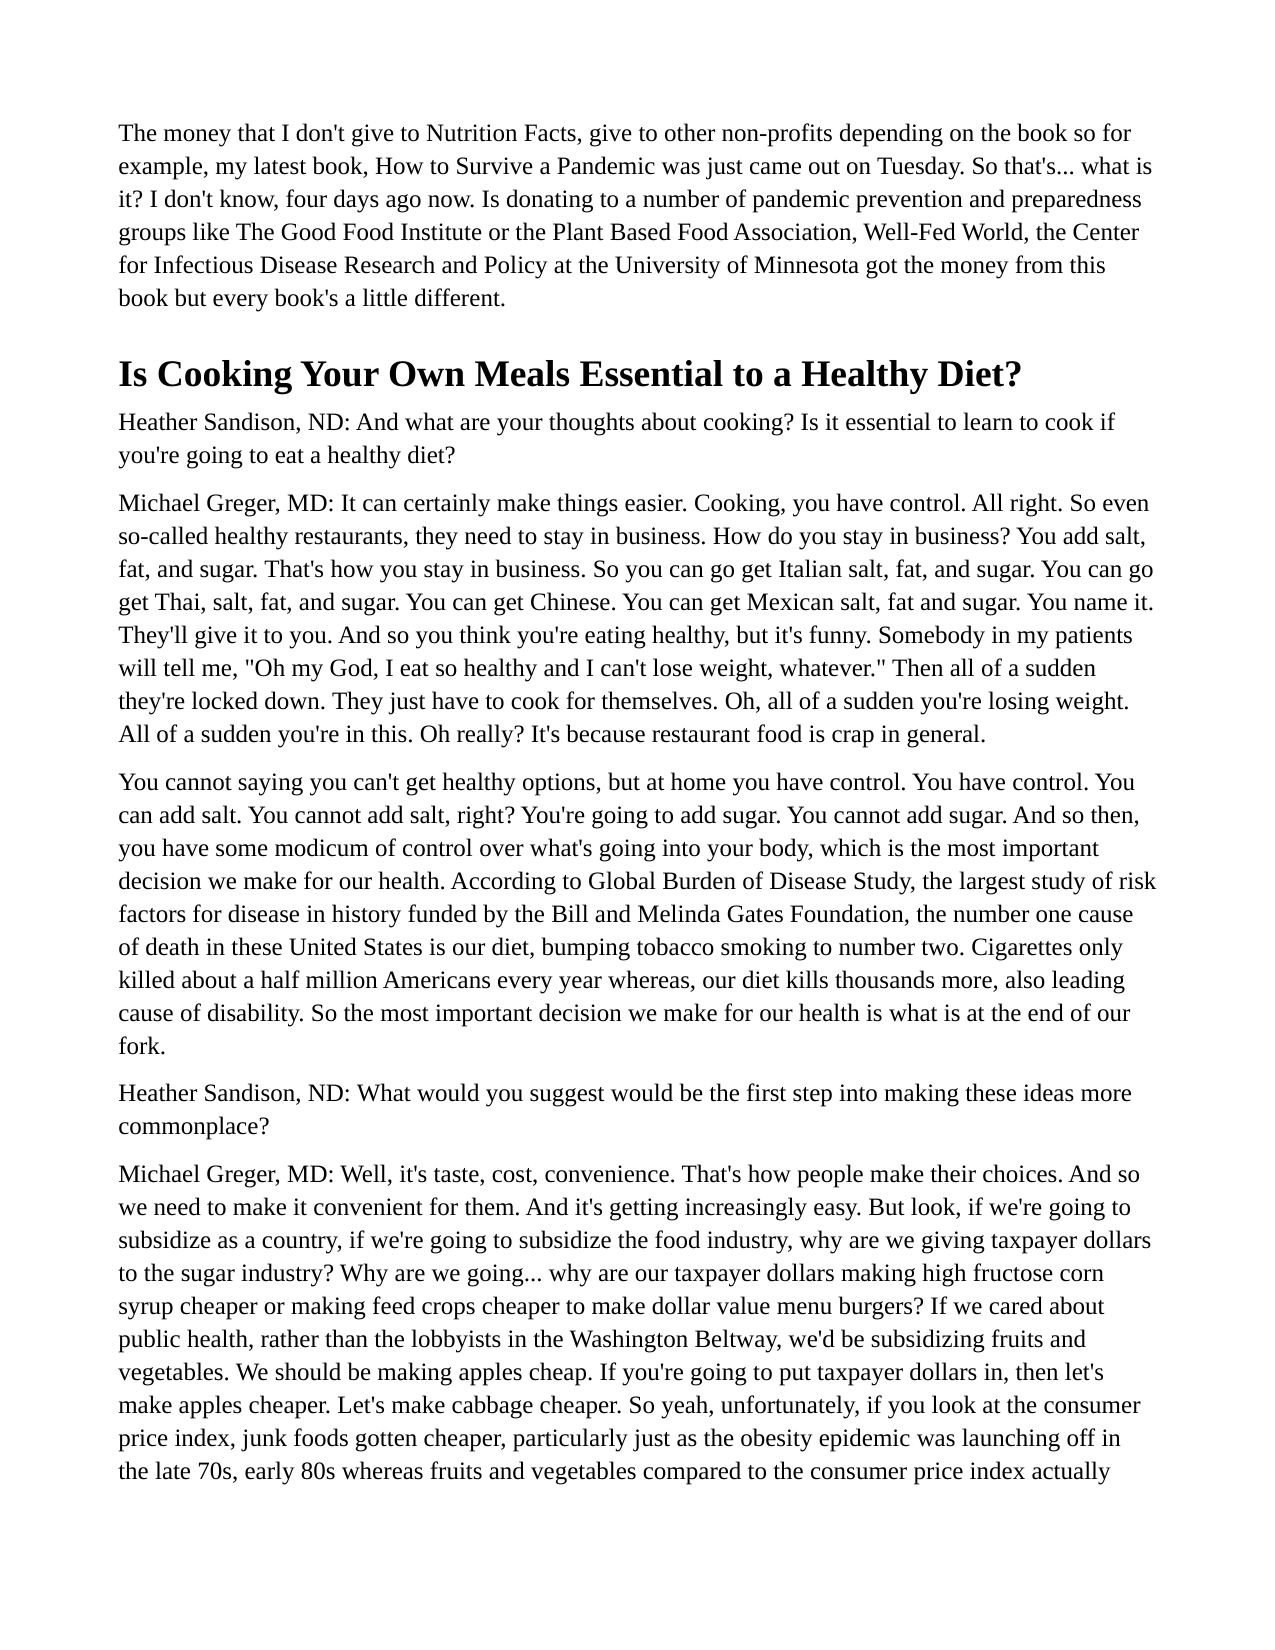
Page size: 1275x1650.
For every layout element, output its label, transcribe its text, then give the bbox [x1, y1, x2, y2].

text Michael Greger, MD: It can certainly make things easier. Cooking, you have control. All right. So even so-called healthy restaurants, they need to stay in business. How do you stay in business? You add salt, fat, and sugar. That's how you stay in business. So you can go get Italian salt, fat, and sugar. You can go get Thai, salt, fat, and sugar. You can get Chinese. You can get Mexican salt, fat and sugar. You name it. They'll give it to you. And so you think you're eating healthy, but it's funny. Somebody in my patients will tell me, "Oh my God, I eat so healthy and I can't lose weight, whatever." Then all of a sudden they're locked down. They just have to cook for themselves. Oh, all of a sudden you're losing weight. All of a sudden you're in this. Oh really? It's because restaurant food is crap in general. [118, 488, 1157, 748]
subtitle Is Cooking Your Own Meals Essential to a Healthy Diet? [118, 352, 1157, 395]
text The money that I don't give to Nutrition Facts, give to other non-profits depending on the book so for example, my latest book, How to Survive a Pandemic was just came out on Tuesday. So that's... what is it? I don't know, four days ago now. Is donating to a number of pandemic prevention and preparedness groups like The Good Food Institute or the Plant Based Food Association, Well-Fed World, the Center for Infectious Disease Research and Policy at the University of Minnesota got the money from this book but every book's a little different. [118, 118, 1157, 312]
text Michael Greger, MD: Well, it's taste, cost, convenience. That's how people make their choices. And so we need to make it convenient for them. And it's getting increasingly easy. But look, if we're going to subsidize as a country, if we're going to subsidize the food industry, why are we giving taxpayer dollars to the sugar industry? Why are we going... why are our taxpayer dollars making high fructose corn syrup cheaper or making feed crops cheaper to make dollar value menu burgers? If we cared about public health, rather than the lobbyists in the Washington Beltway, we'd be subsidizing fruits and vegetables. We should be making apples cheap. If you're going to put taxpayer dollars in, then let's make apples cheaper. Let's make cabbage cheaper. So yeah, unfortunately, if you look at the consumer price index, junk foods gotten cheaper, particularly just as the obesity epidemic was launching off in the late 70s, early 80s whereas fruits and vegetables compared to the consumer price index actually [118, 1159, 1157, 1485]
text Heather Sandison, ND: And what are your thoughts about cooking? Is it essential to learn to cook if you're going to eat a healthy diet? [118, 407, 1157, 469]
text Heather Sandison, ND: What would you suggest would be the first step into making these ideas more commonplace? [118, 1078, 1157, 1140]
text You cannot saying you can't get healthy options, but at home you have control. You have control. You can add salt. You cannot add salt, right? You're going to add sugar. You cannot add sugar. And so then, you have some modicum of control over what's going into your body, which is the most important decision we make for our health. According to Global Burden of Disease Study, the largest study of risk factors for disease in history funded by the Bill and Melinda Gates Foundation, the number one cause of death in these United States is our diet, bumping tobacco smoking to number two. Cigarettes only killed about a half million Americans every year whereas, our diet kills thousands more, also leading cause of disability. So the most important decision we make for our health is what is at the end of our fork. [118, 767, 1157, 1059]
